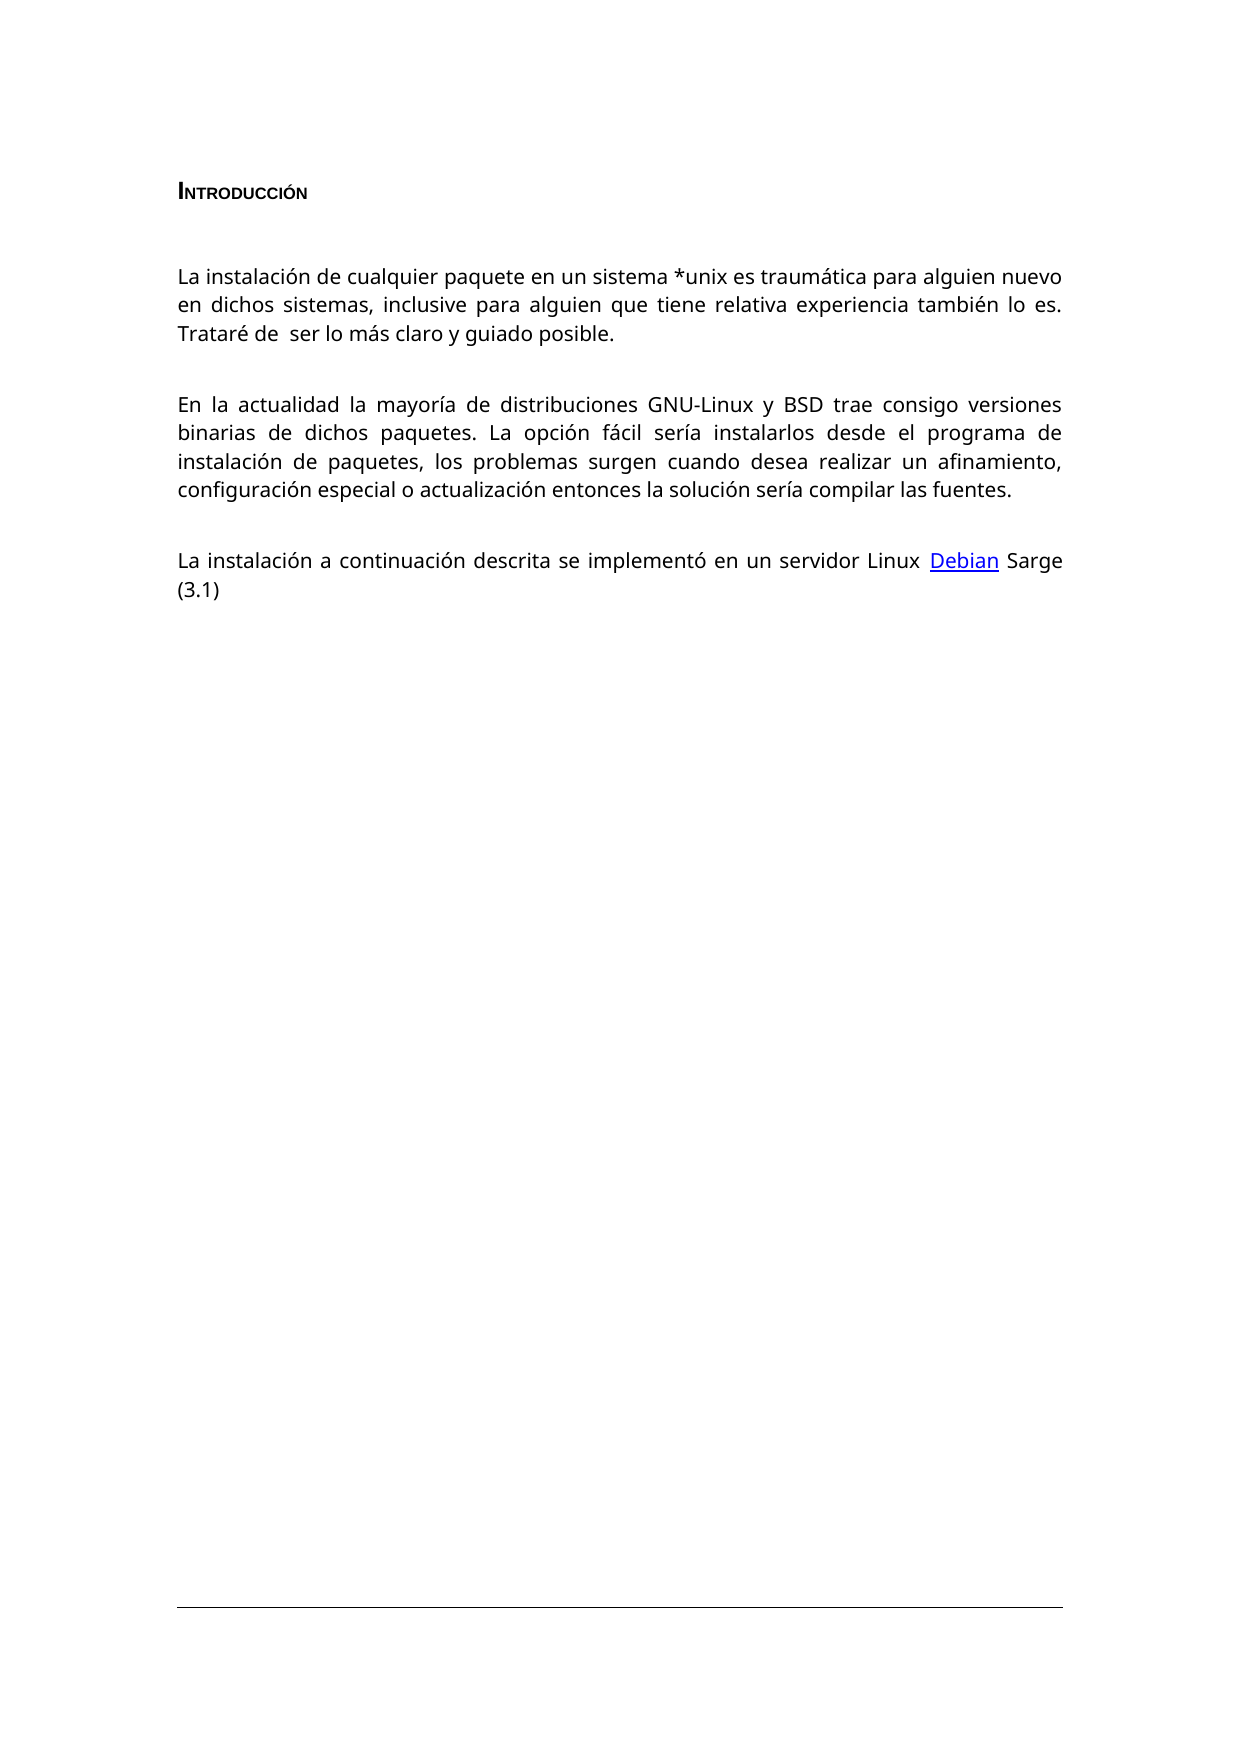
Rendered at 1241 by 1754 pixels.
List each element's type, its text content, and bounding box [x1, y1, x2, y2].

text Introducción [177, 177, 1063, 205]
text En la actualidad la mayoría de distribuciones GNU-Linux y BSD trae consigo versiones binarias de dichos paquetes. La opción fácil sería instalarlos desde el programa de instalación de paquetes, los problemas surgen cuando desea realizar un afinamiento, configuración especial o actualización entonces la solución sería compilar las fuentes. [177, 390, 1063, 504]
text La instalación de cualquier paquete en un sistema *unix es traumática para alguien nuevo en dichos sistemas, inclusive para alguien que tiene relativa experiencia también lo es. Trataré de ser lo más claro y guiado posible. [177, 262, 1063, 347]
text La instalación a continuación descrita se implementó en un servidor Linux Debian Sarge (3.1) [177, 546, 1063, 603]
